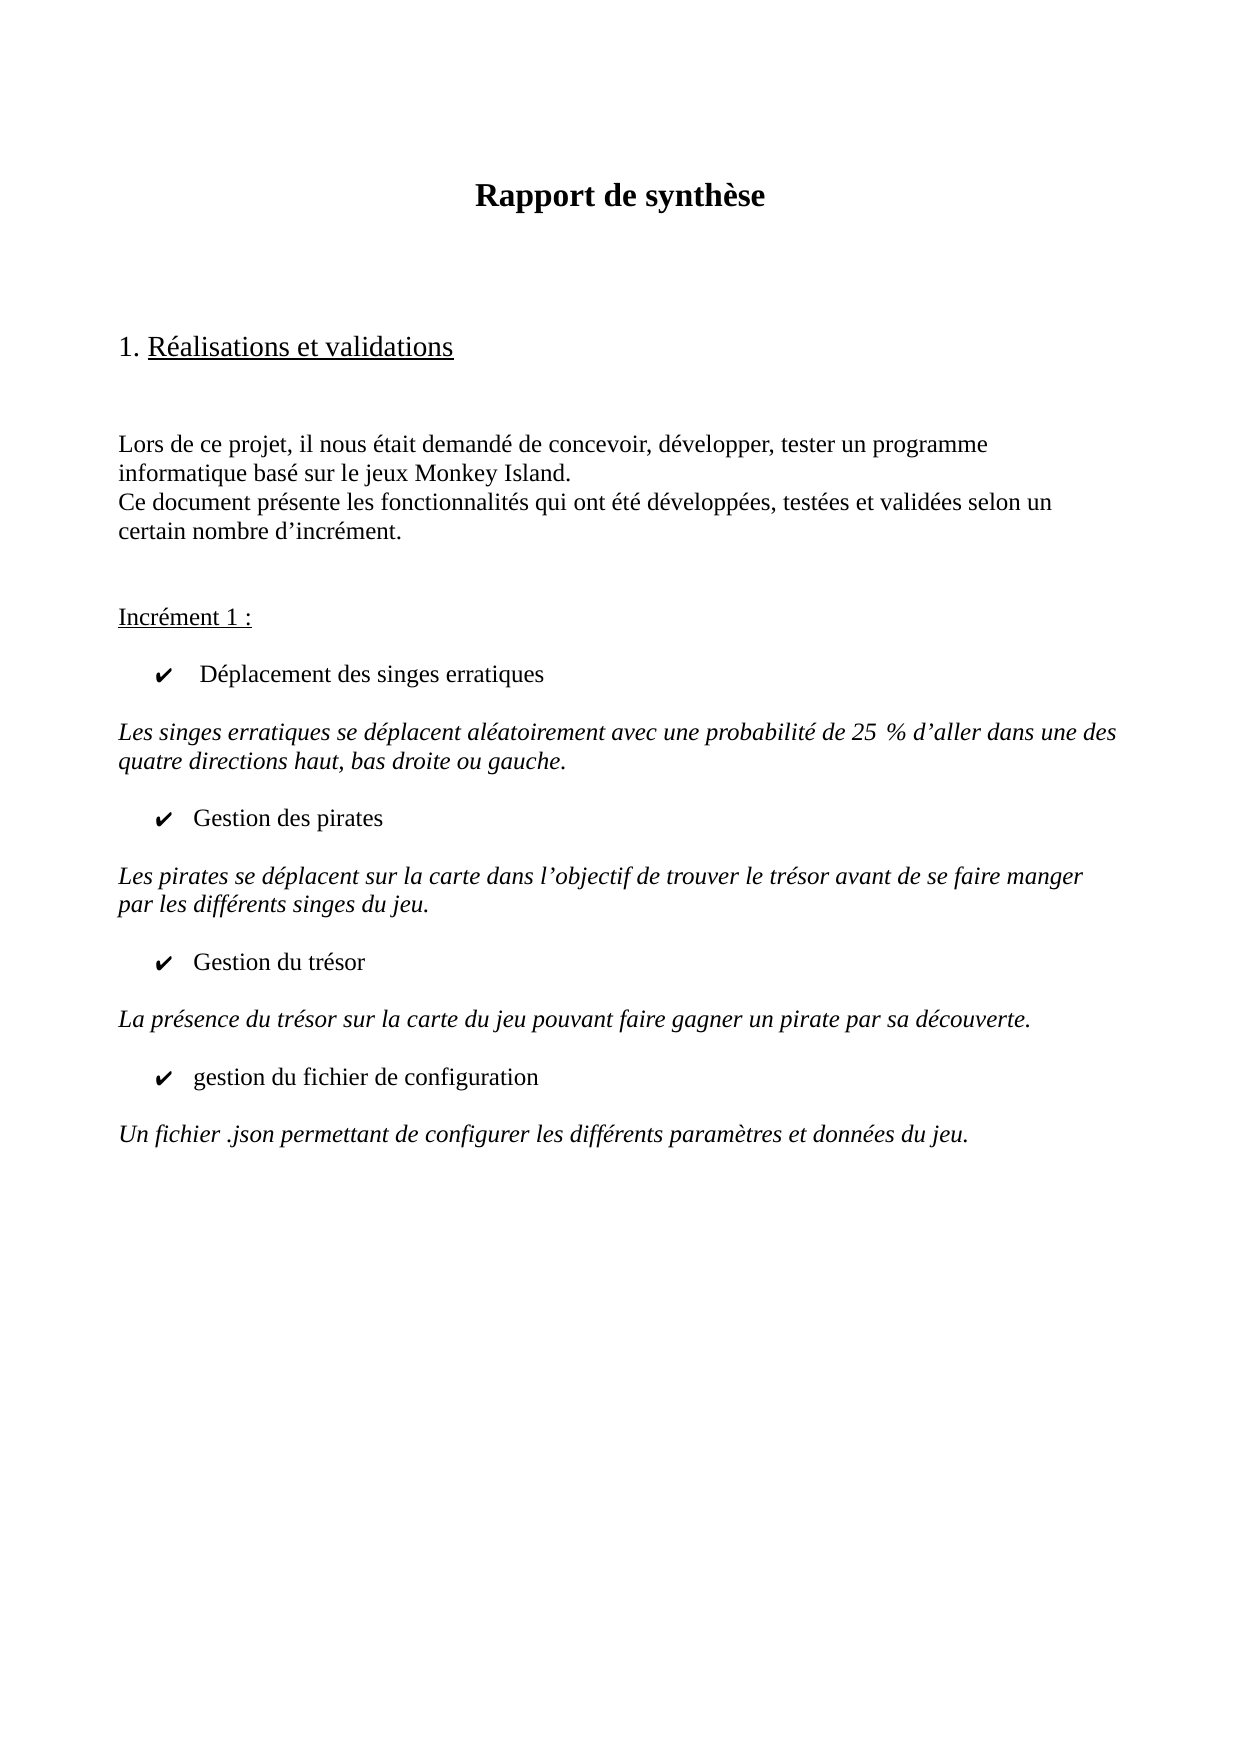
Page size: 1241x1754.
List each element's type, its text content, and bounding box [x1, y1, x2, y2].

list Déplacement des singes erratiques [156, 659, 1122, 688]
text Les pirates se déplacent sur la carte dans l’objectif de trouver le trésor avant de se faire manger par les différents singes du jeu. [118, 861, 1122, 918]
text La présence du trésor sur la carte du jeu pouvant faire gagner un pirate par sa découverte. [118, 1004, 1122, 1033]
text Un fichier .json permettant de configurer les différents paramètres et données du jeu. [118, 1119, 1122, 1148]
list Gestion du trésor [156, 947, 1122, 976]
text Ce document présente les fonctionnalités qui ont été développées, testées et validées selon un certain nombre d’incrément. [118, 487, 1122, 544]
text 1. Réalisations et validations [118, 329, 1122, 362]
text Les singes erratiques se déplacent aléatoirement avec une probabilité de 25 % d’aller dans une des quatre directions haut, bas droite ou gauche. [118, 717, 1122, 774]
text Rapport de synthèse [118, 176, 1122, 214]
list Gestion des pirates [156, 803, 1122, 832]
list gestion du fichier de configuration [156, 1062, 1122, 1091]
text Lors de ce projet, il nous était demandé de concevoir, développer, tester un programme informatique basé sur le jeux Monkey Island. [118, 429, 1122, 487]
text Incrément 1 : [118, 602, 1122, 631]
